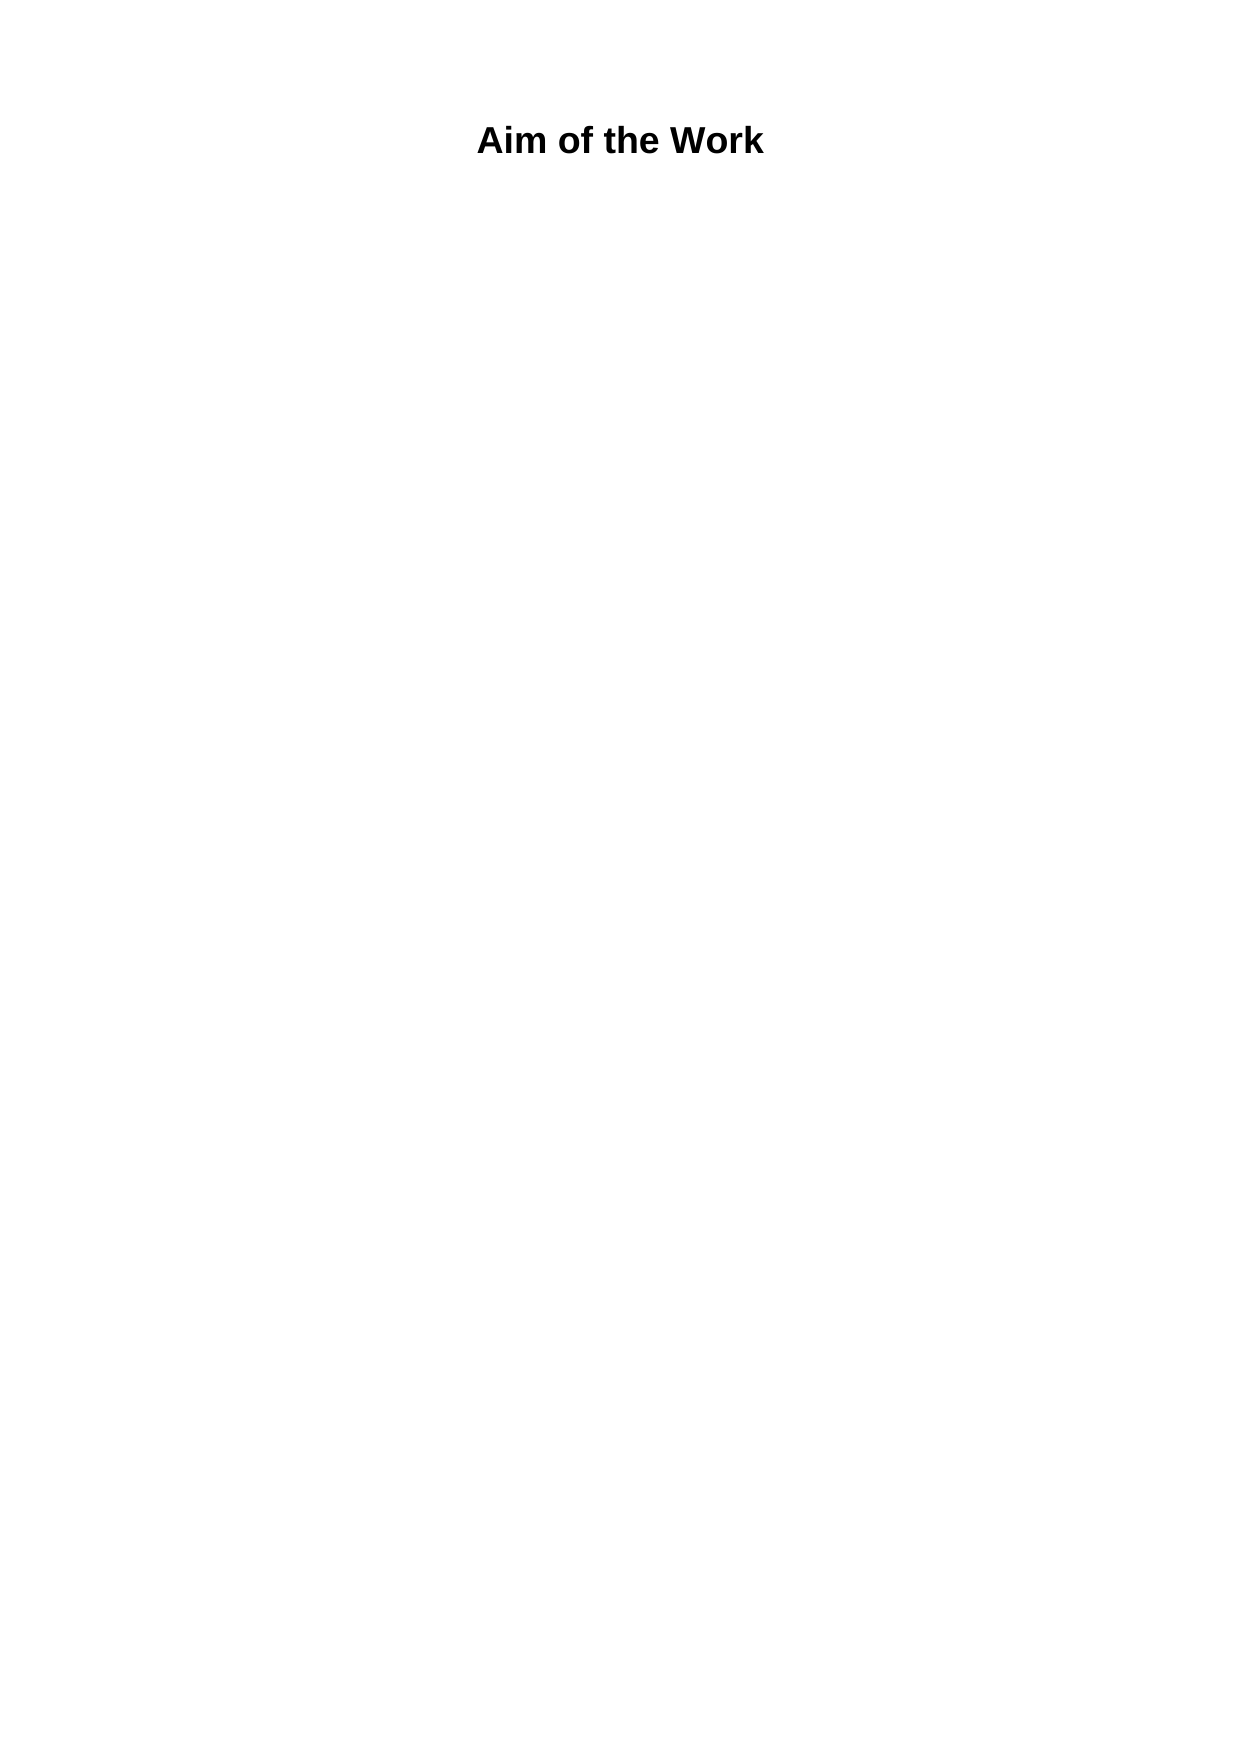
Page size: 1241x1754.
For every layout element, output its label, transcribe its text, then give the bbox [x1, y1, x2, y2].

subtitle Aim of the Work [118, 118, 1122, 161]
